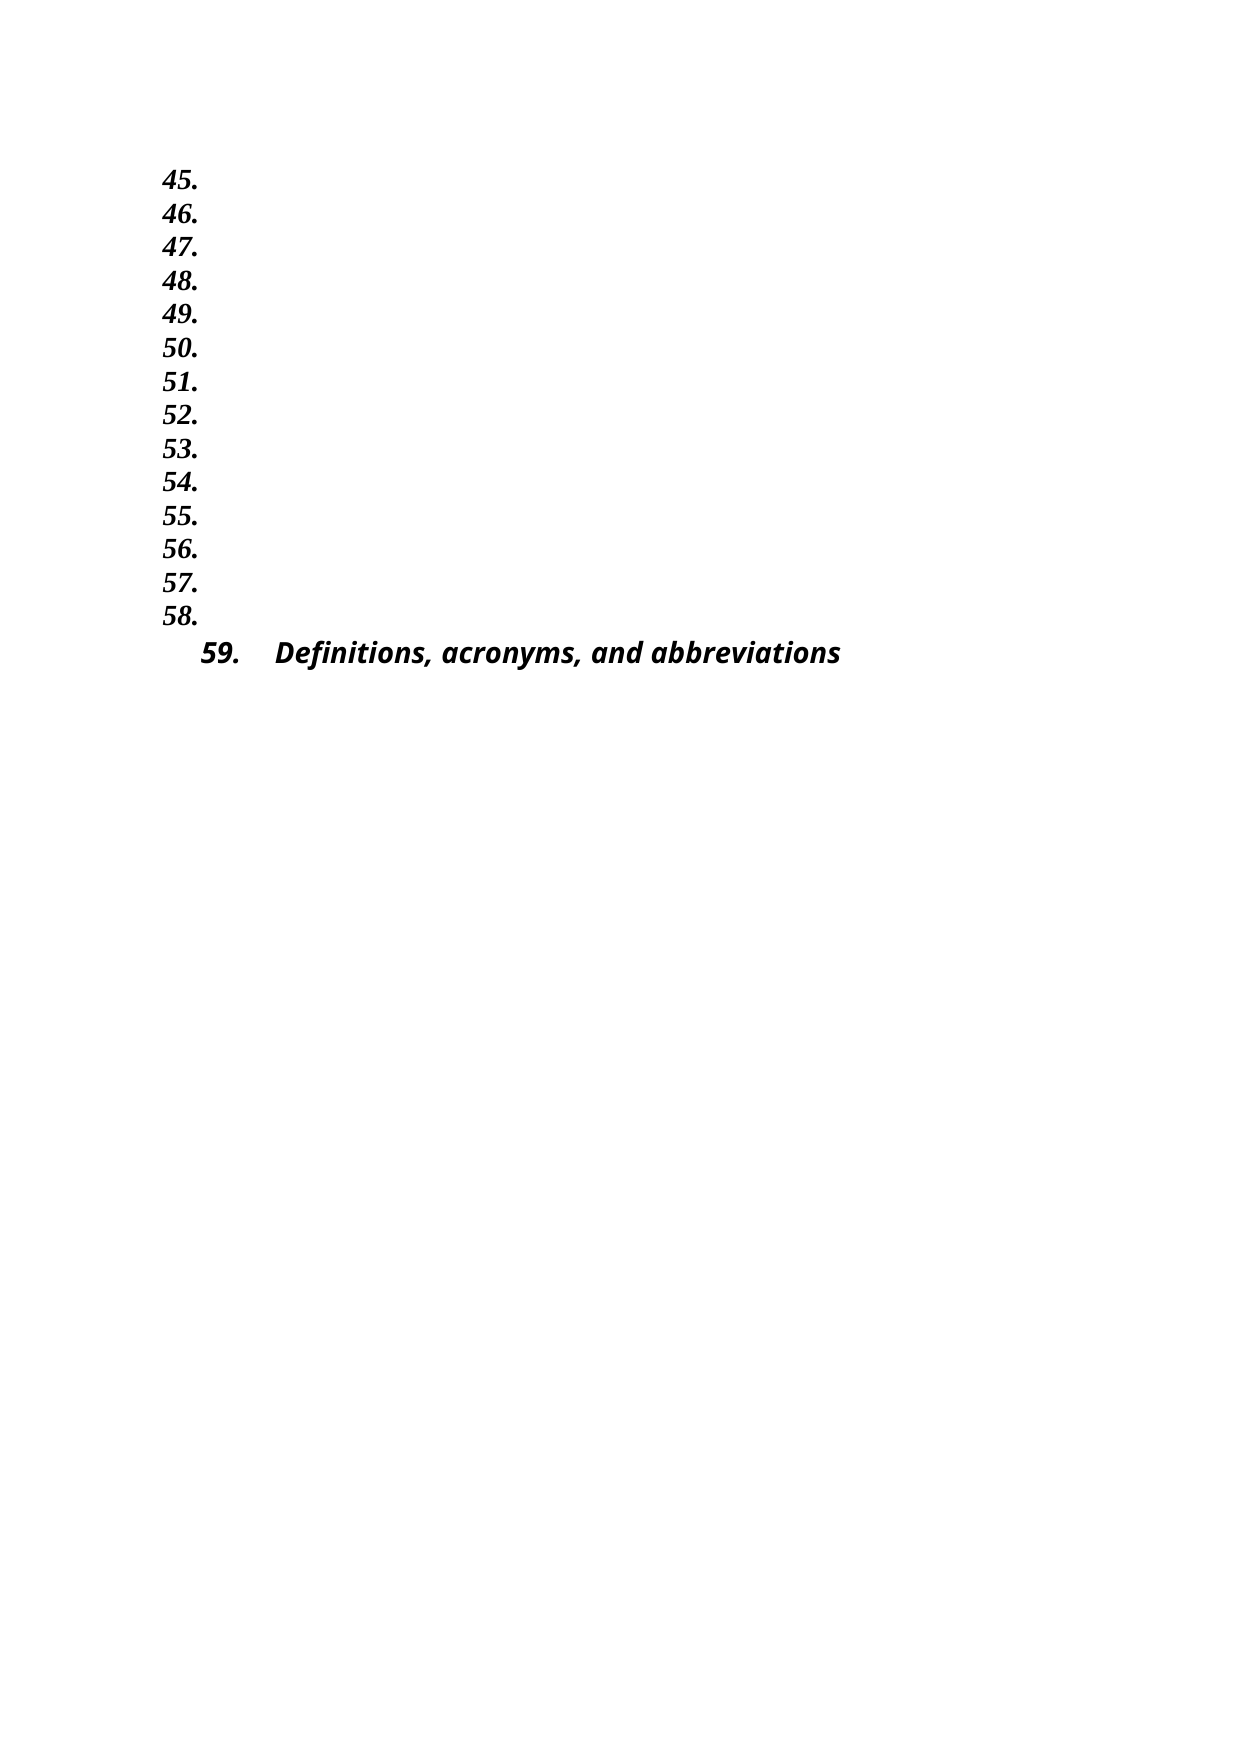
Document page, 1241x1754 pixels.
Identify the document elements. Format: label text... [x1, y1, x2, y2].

subtitle Definitions, acronyms, and abbreviations [201, 632, 1122, 672]
